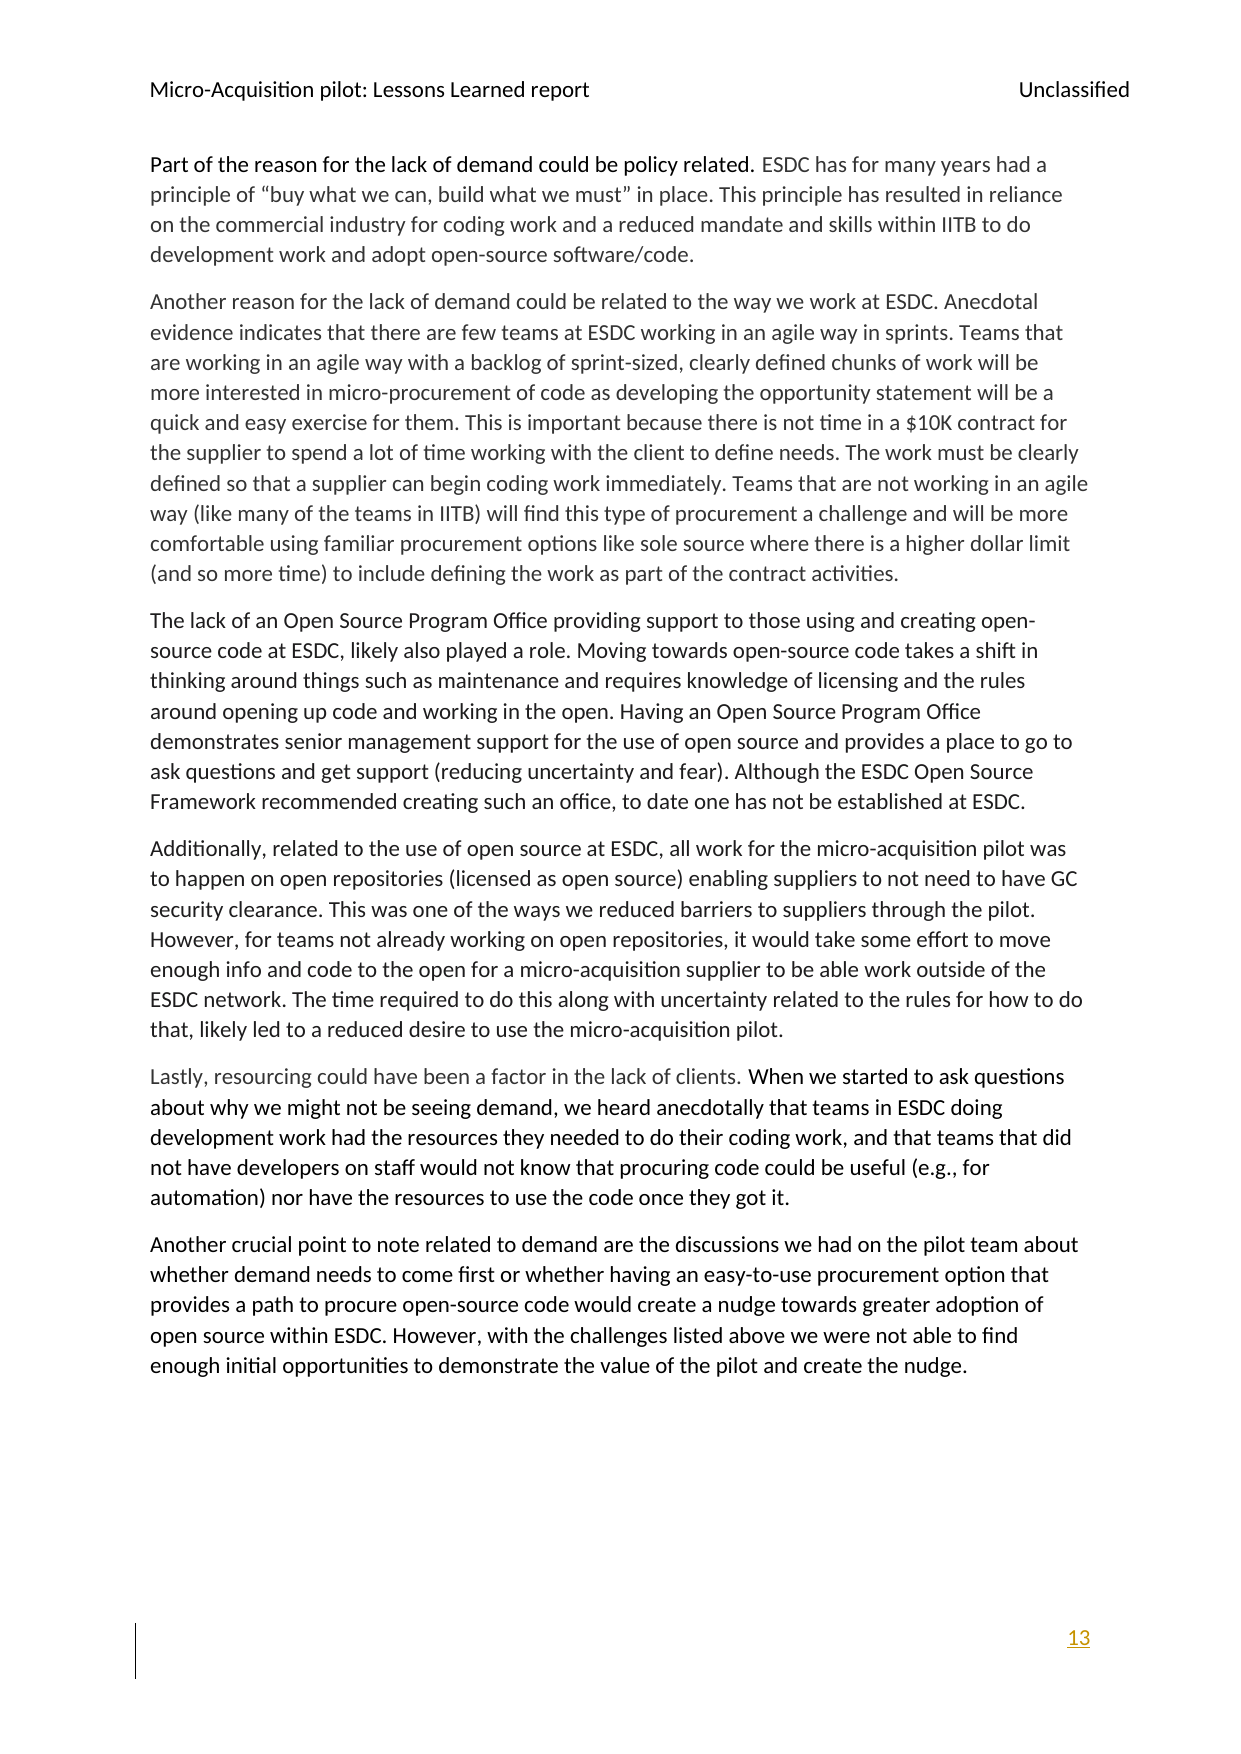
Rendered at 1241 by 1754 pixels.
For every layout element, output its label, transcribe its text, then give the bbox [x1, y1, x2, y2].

text Another crucial point to note related to demand are the discussions we had on the pilot team about whether demand needs to come first or whether having an easy-to-use procurement option that provides a path to procure open-source code would create a nudge towards greater adoption of open source within ESDC. However, with the challenges listed above we were not able to find enough initial opportunities to demonstrate the value of the pilot and create the nudge. [150, 1230, 1090, 1379]
text Part of the reason for the lack of demand could be policy related. ESDC has for many years had a principle of “buy what we can, build what we must” in place. This principle has resulted in reliance on the commercial industry for coding work and a reduced mandate and skills within IITB to do development work and adopt open-source software/code. [150, 150, 1090, 269]
text The lack of an Open Source Program Office providing support to those using and creating open-source code at ESDC, likely also played a role. Moving towards open-source code takes a shift in thinking around things such as maintenance and requires knowledge of licensing and the rules around opening up code and working in the open. Having an Open Source Program Office demonstrates senior management support for the use of open source and provides a place to go to ask questions and get support (reducing uncertainty and fear). Although the ESDC Open Source Framework recommended creating such an office, to date one has not be established at ESDC. [150, 606, 1090, 816]
text Another reason for the lack of demand could be related to the way we work at ESDC. Anecdotal evidence indicates that there are few teams at ESDC working in an agile way in sprints. Teams that are working in an agile way with a backlog of sprint-sized, clearly defined chunks of work will be more interested in micro-procurement of code as developing the opportunity statement will be a quick and easy exercise for them. This is important because there is not time in a $10K contract for the supplier to spend a lot of time working with the client to define needs. The work must be clearly defined so that a supplier can begin coding work immediately. Teams that are not working in an agile way (like many of the teams in IITB) will find this type of procurement a challenge and will be more comfortable using familiar procurement options like sole source where there is a higher dollar limit (and so more time) to include defining the work as part of the contract activities. [150, 287, 1090, 587]
text Additionally, related to the use of open source at ESDC, all work for the micro-acquisition pilot was to happen on open repositories (licensed as open source) enabling suppliers to not need to have GC security clearance. This was one of the ways we reduced barriers to suppliers through the pilot. However, for teams not already working on open repositories, it would take some effort to move enough info and code to the open for a micro-acquisition supplier to be able work outside of the ESDC network. The time required to do this along with uncertainty related to the rules for how to do that, likely led to a reduced desire to use the micro-acquisition pilot. [150, 834, 1090, 1044]
text Lastly, resourcing could have been a factor in the lack of clients. When we started to ask questions about why we might not be seeing demand, we heard anecdotally that teams in ESDC doing development work had the resources they needed to do their coding work, and that teams that did not have developers on staff would not know that procuring code could be useful (e.g., for automation) nor have the resources to use the code once they got it. [150, 1062, 1090, 1211]
